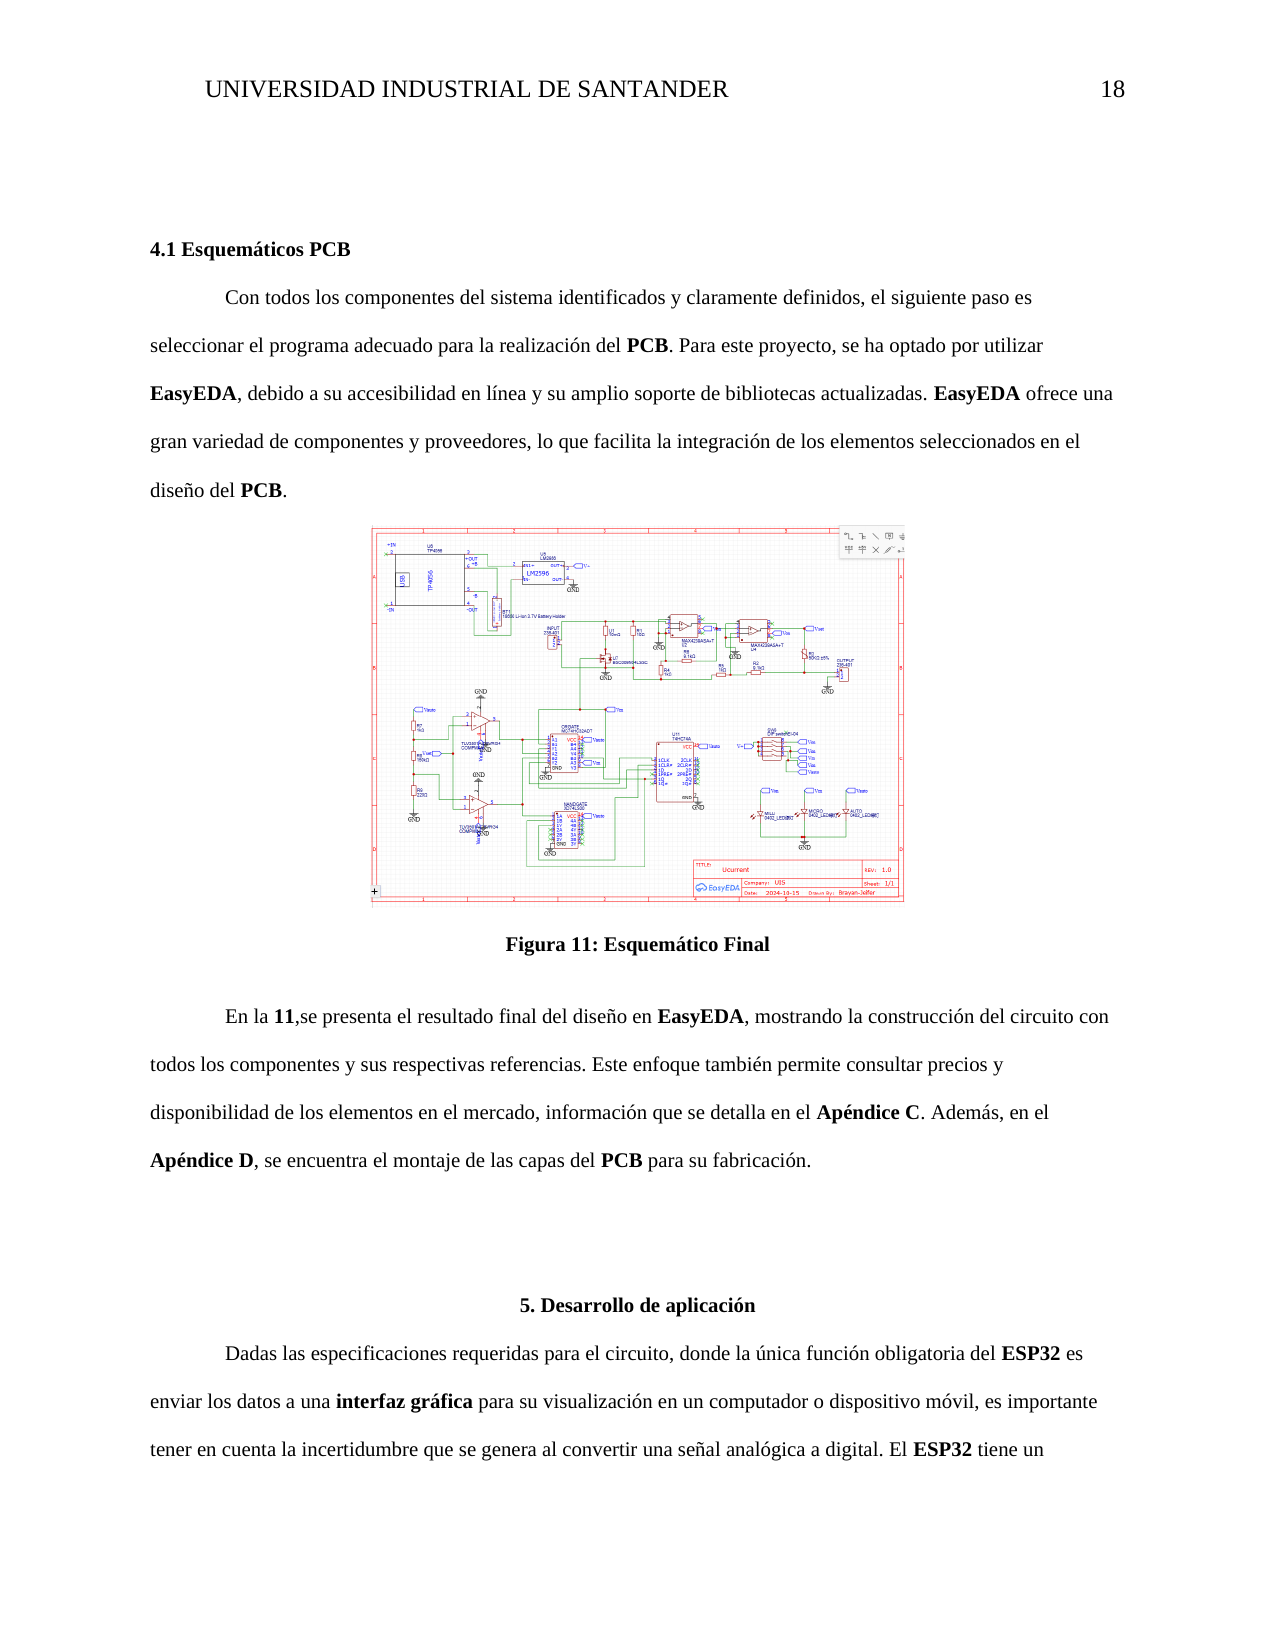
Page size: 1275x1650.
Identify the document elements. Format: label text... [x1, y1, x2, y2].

text Con todos los componentes del sistema identificados y claramente definidos, el siguiente paso es seleccionar el programa adecuado para la realización del PCB. Para este proyecto, se ha optado por utilizar EasyEDA, debido a su accesibilidad en línea y su amplio soporte de bibliotecas actualizadas. EasyEDA ofrece una gran variedad de componentes y proveedores, lo que facilita la integración de los elementos seleccionados en el diseño del PCB. [150, 285, 1125, 502]
subtitle 5. Desarrollo de aplicación [150, 1292, 1125, 1317]
picture [370, 525, 905, 908]
text En la Figura 11,se presenta el resultado final del diseño en EasyEDA, mostrando la construcción del circuito con todos los componentes y sus respectivas referencias. Este enfoque también permite consultar precios y disponibilidad de los elementos en el mercado, información que se detalla en el Apéndice C. Además, en el Apéndice D, se encuentra el montaje de las capas del PCB para su fabricación. [150, 526, 1125, 1172]
text Dadas las especificaciones requeridas para el circuito, donde la única función obligatoria del ESP32 es enviar los datos a una interfaz gráfica para su visualización en un computador o dispositivo móvil, es importante tener en cuenta la incertidumbre que se genera al convertir una señal analógica a digital. El ESP32 tiene un [150, 1341, 1125, 1461]
subtitle 4.1 Esquemáticos PCB [150, 237, 1125, 261]
text Figura 11: Esquemático Final [370, 908, 905, 956]
